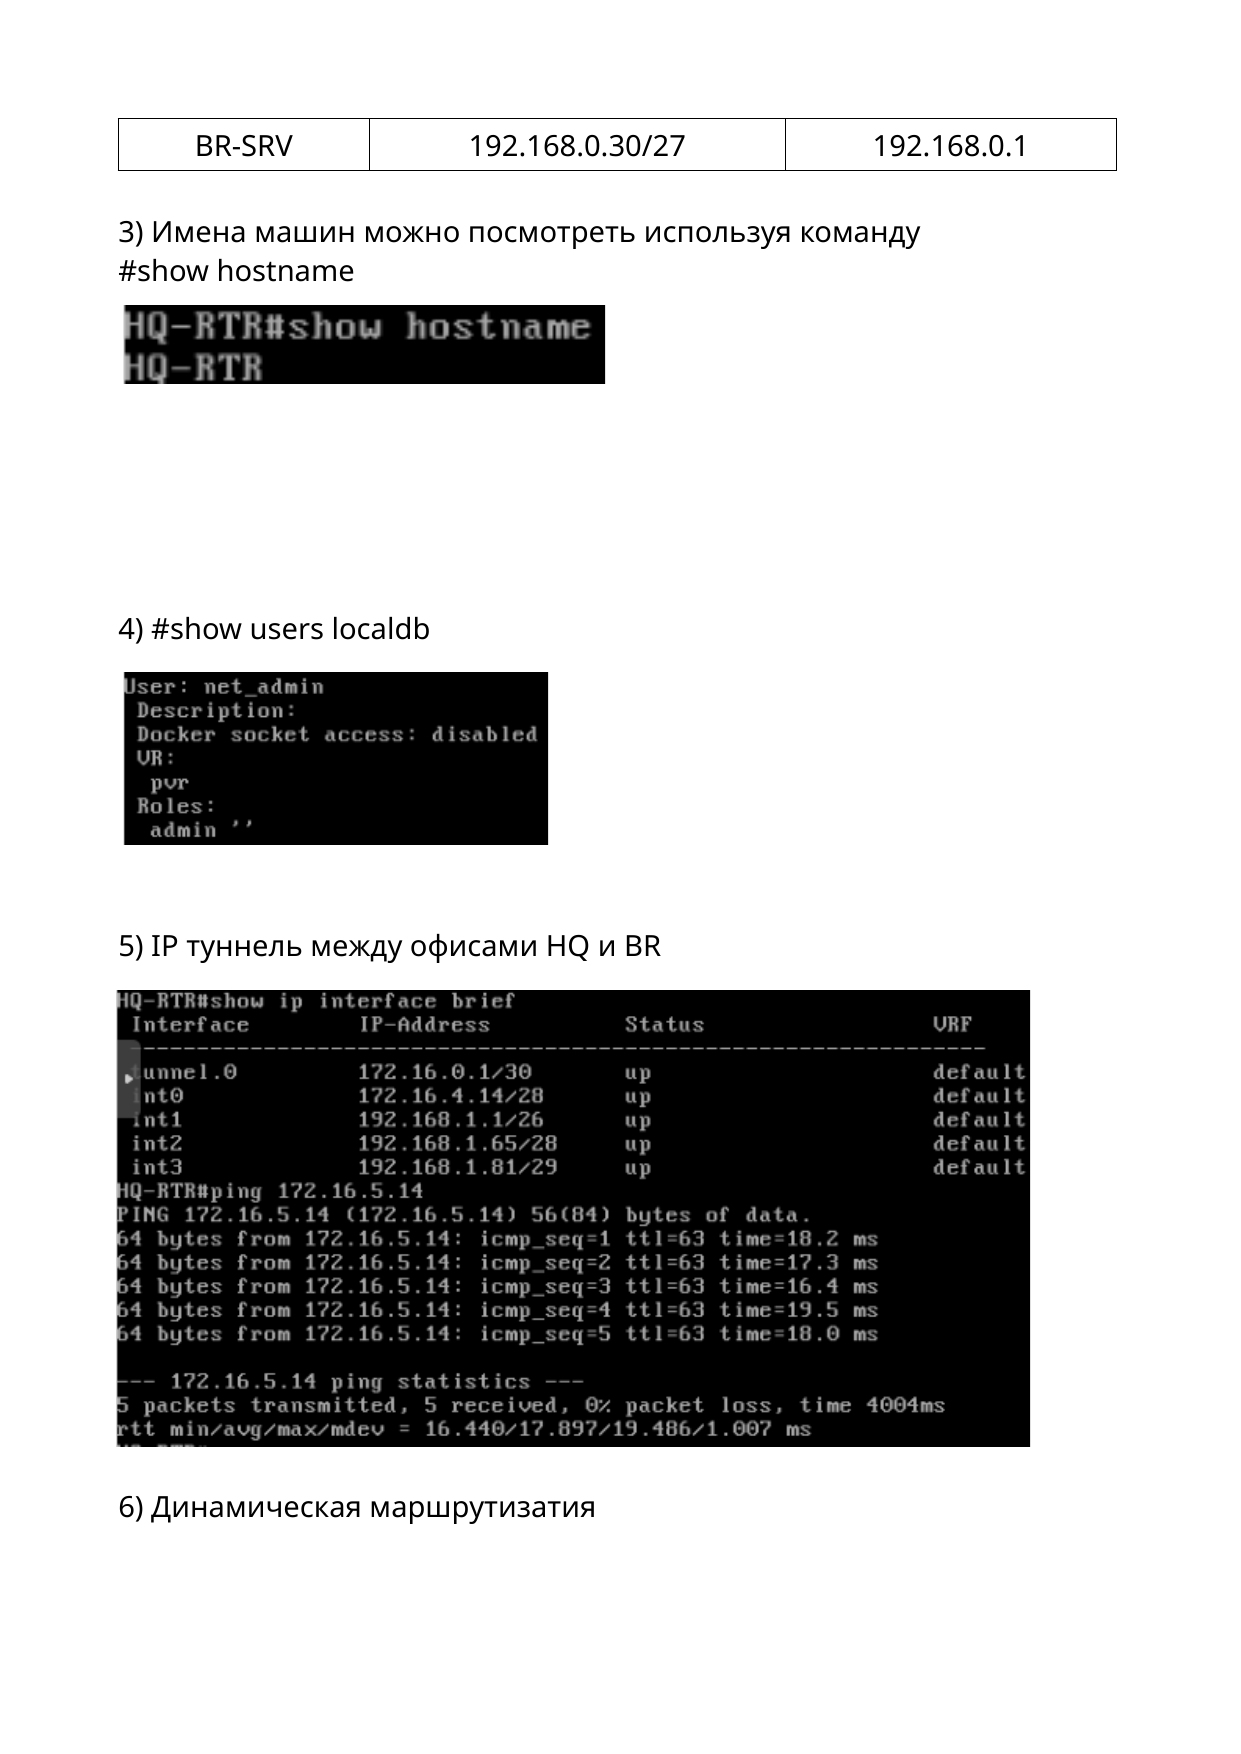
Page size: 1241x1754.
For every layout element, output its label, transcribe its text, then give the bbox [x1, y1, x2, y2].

text 5) IP туннель между офисами HQ и BR [118, 925, 1122, 965]
text 3) Имена машин можно посмотреть используя команду [118, 211, 1122, 251]
text 4) #show users localdb [118, 608, 1122, 648]
picture [123, 672, 549, 845]
table_cell BR-SRV [119, 119, 369, 170]
text #show hostname [118, 251, 1122, 290]
picture [123, 305, 606, 384]
text 6) Динамическая маршрутизатия [118, 1487, 1122, 1526]
table_cell 192.168.0.1 [786, 119, 1116, 170]
table_cell 192.168.0.30/27 [370, 119, 785, 170]
picture [116, 990, 1031, 1447]
